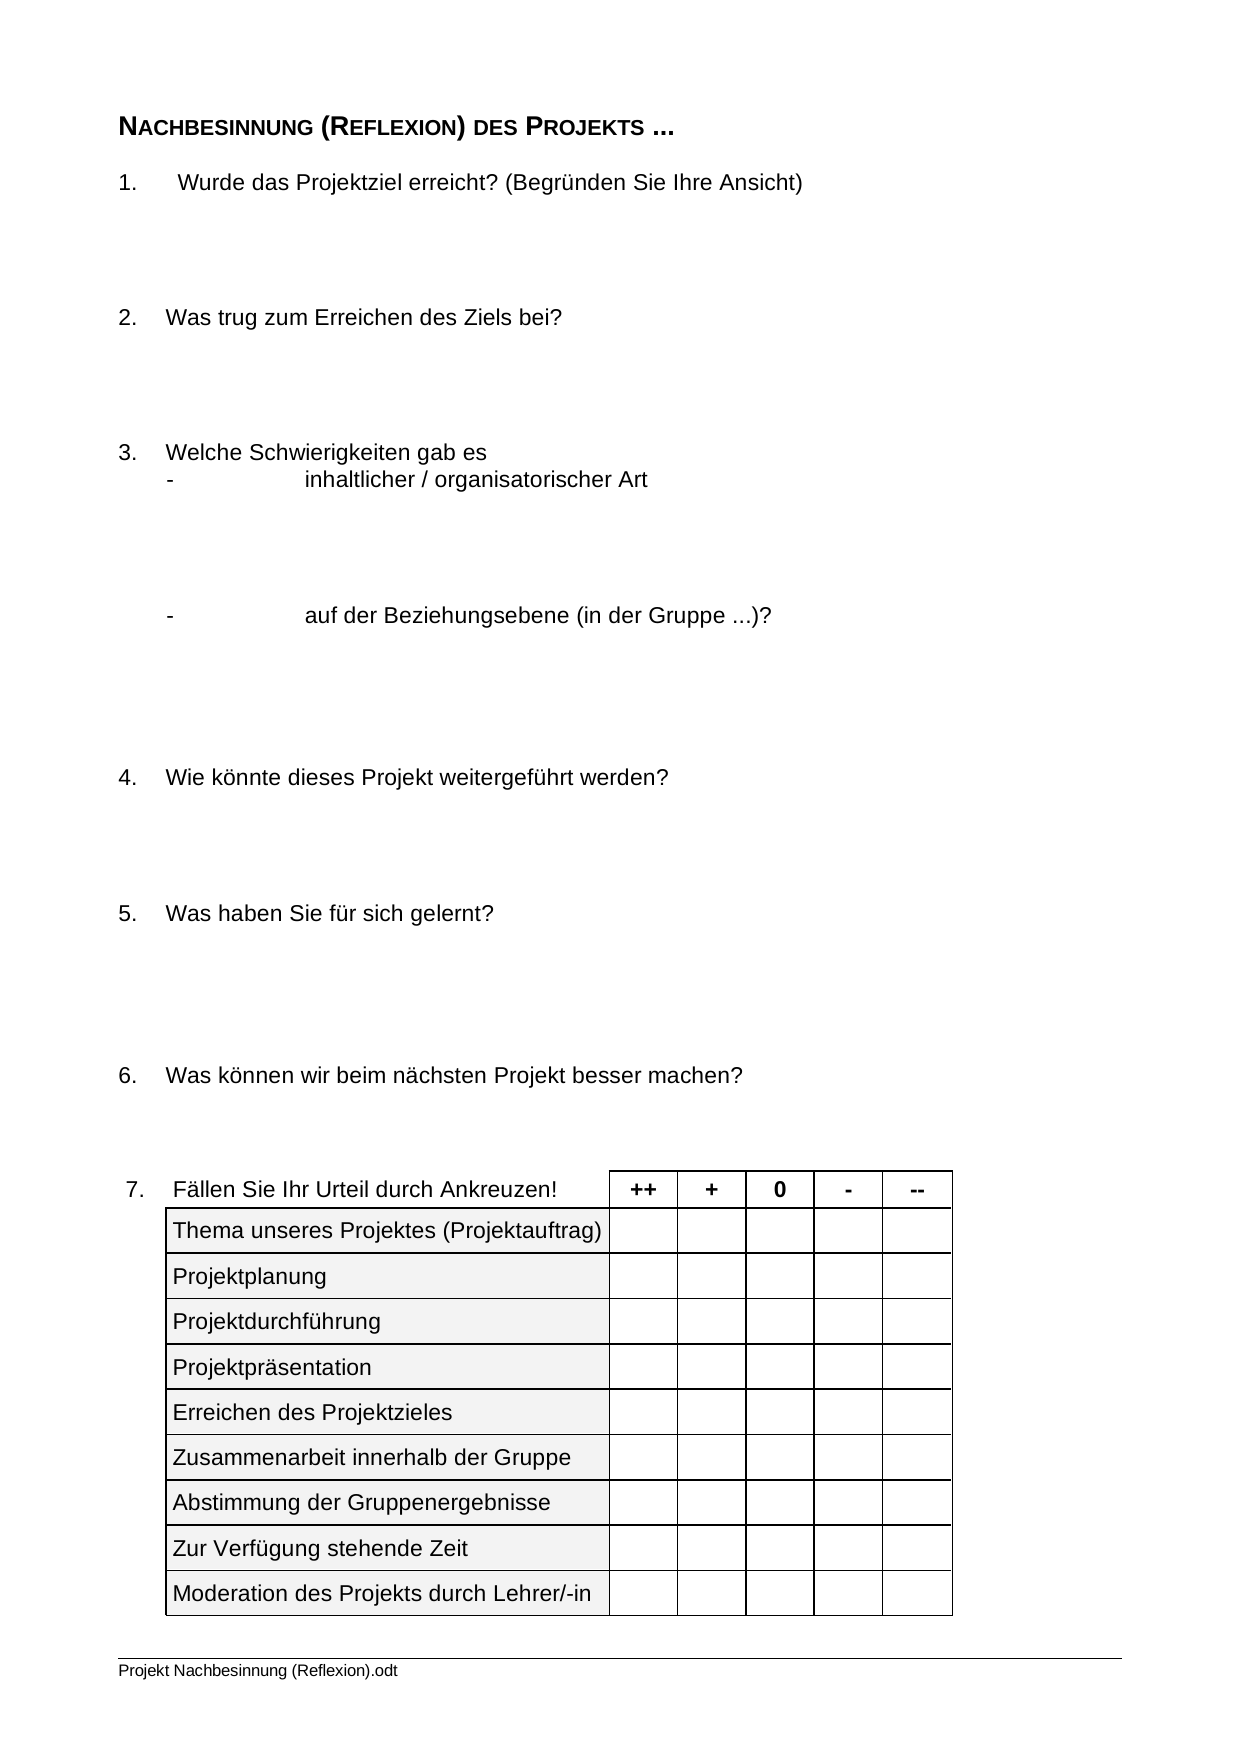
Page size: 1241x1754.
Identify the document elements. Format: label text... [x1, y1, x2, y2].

table_cell [883, 1434, 952, 1479]
table_cell [883, 1207, 952, 1252]
table_cell Moderation des Projekts durch Lehrer/-in [167, 1571, 609, 1615]
table_cell [118, 1570, 165, 1615]
table_cell [118, 1434, 165, 1479]
table_cell Abstimmung der Gruppenergebnisse [167, 1481, 609, 1524]
table_cell [118, 1479, 165, 1524]
table_cell [747, 1571, 813, 1615]
table_cell [610, 1390, 677, 1433]
text 1. Wurde das Projektziel erreicht? (Begründen Sie Ihre Ansicht) [118, 168, 1122, 195]
text 2. Was trug zum Erreichen des Ziels bei? [118, 303, 1122, 330]
table_cell Projektpräsentation [167, 1345, 609, 1388]
table_cell [678, 1526, 745, 1569]
table_cell [610, 1481, 677, 1524]
table_cell [883, 1252, 952, 1298]
list auf der Beziehungsebene (in der Gruppe ...)? [166, 601, 1122, 628]
table_cell [610, 1571, 677, 1615]
table_cell [815, 1435, 882, 1479]
table_cell [747, 1481, 813, 1524]
table_cell [118, 1388, 165, 1433]
table_cell [678, 1345, 745, 1388]
text 3. Welche Schwierigkeiten gab es [118, 439, 1122, 466]
table_cell [678, 1209, 745, 1252]
table_cell Zur Verfügung stehende Zeit [167, 1526, 609, 1569]
text 6. Was können wir beim nächsten Projekt besser machen? [118, 1062, 1122, 1089]
table_cell [883, 1570, 952, 1615]
table_cell [678, 1435, 745, 1479]
table_cell [815, 1299, 882, 1343]
text 4. Wie könnte dieses Projekt weitergeführt werden? [118, 764, 1122, 791]
table_cell [815, 1571, 882, 1615]
table_cell [610, 1209, 677, 1252]
table_header -- [883, 1172, 952, 1207]
table_cell Projektplanung [167, 1254, 609, 1298]
table_cell [815, 1254, 882, 1298]
table_cell [815, 1345, 882, 1388]
table_cell [610, 1526, 677, 1569]
table_cell [815, 1390, 882, 1433]
table_cell [747, 1254, 813, 1298]
table_cell [118, 1298, 165, 1343]
text 5. Was haben Sie für sich gelernt? [118, 899, 1122, 926]
table_header - [815, 1172, 882, 1207]
table_cell [610, 1435, 677, 1479]
table_cell [883, 1343, 952, 1388]
table_cell [118, 1343, 165, 1388]
table_header 7. Fällen Sie Ihr Urteil durch Ankreuzen! [118, 1170, 609, 1207]
table_cell [118, 1207, 165, 1252]
table_cell Projektdurchführung [167, 1299, 609, 1343]
table_cell Erreichen des Projektzieles [167, 1390, 609, 1433]
table_cell [678, 1481, 745, 1524]
table_cell [815, 1209, 882, 1252]
table_header 0 [747, 1172, 813, 1207]
table_cell [883, 1479, 952, 1524]
table_cell [815, 1481, 882, 1524]
table_cell [747, 1209, 813, 1252]
table_cell [747, 1526, 813, 1569]
table_cell [118, 1524, 165, 1569]
text Nachbesinnung (Reflexion) des Projekts ... [118, 110, 1122, 141]
table_cell [883, 1524, 952, 1569]
table_cell [610, 1299, 677, 1343]
table_cell [747, 1390, 813, 1433]
list inhaltlicher / organisatorischer Art [166, 466, 1122, 493]
table_cell [747, 1299, 813, 1343]
table_cell [815, 1526, 882, 1569]
table_cell [678, 1254, 745, 1298]
table_cell [118, 1252, 165, 1298]
table_cell [747, 1345, 813, 1388]
table_header + [678, 1172, 745, 1207]
table_cell [610, 1254, 677, 1298]
table_cell [883, 1298, 952, 1343]
table_cell [747, 1435, 813, 1479]
table_cell [678, 1571, 745, 1615]
table_cell [883, 1388, 952, 1433]
table_cell [610, 1345, 677, 1388]
table_cell [678, 1390, 745, 1433]
table_cell Zusammenarbeit innerhalb der Gruppe [167, 1435, 609, 1479]
table_cell Thema unseres Projektes (Projektauftrag) [167, 1209, 609, 1252]
table_header ++ [610, 1172, 677, 1207]
table_cell [678, 1299, 745, 1343]
